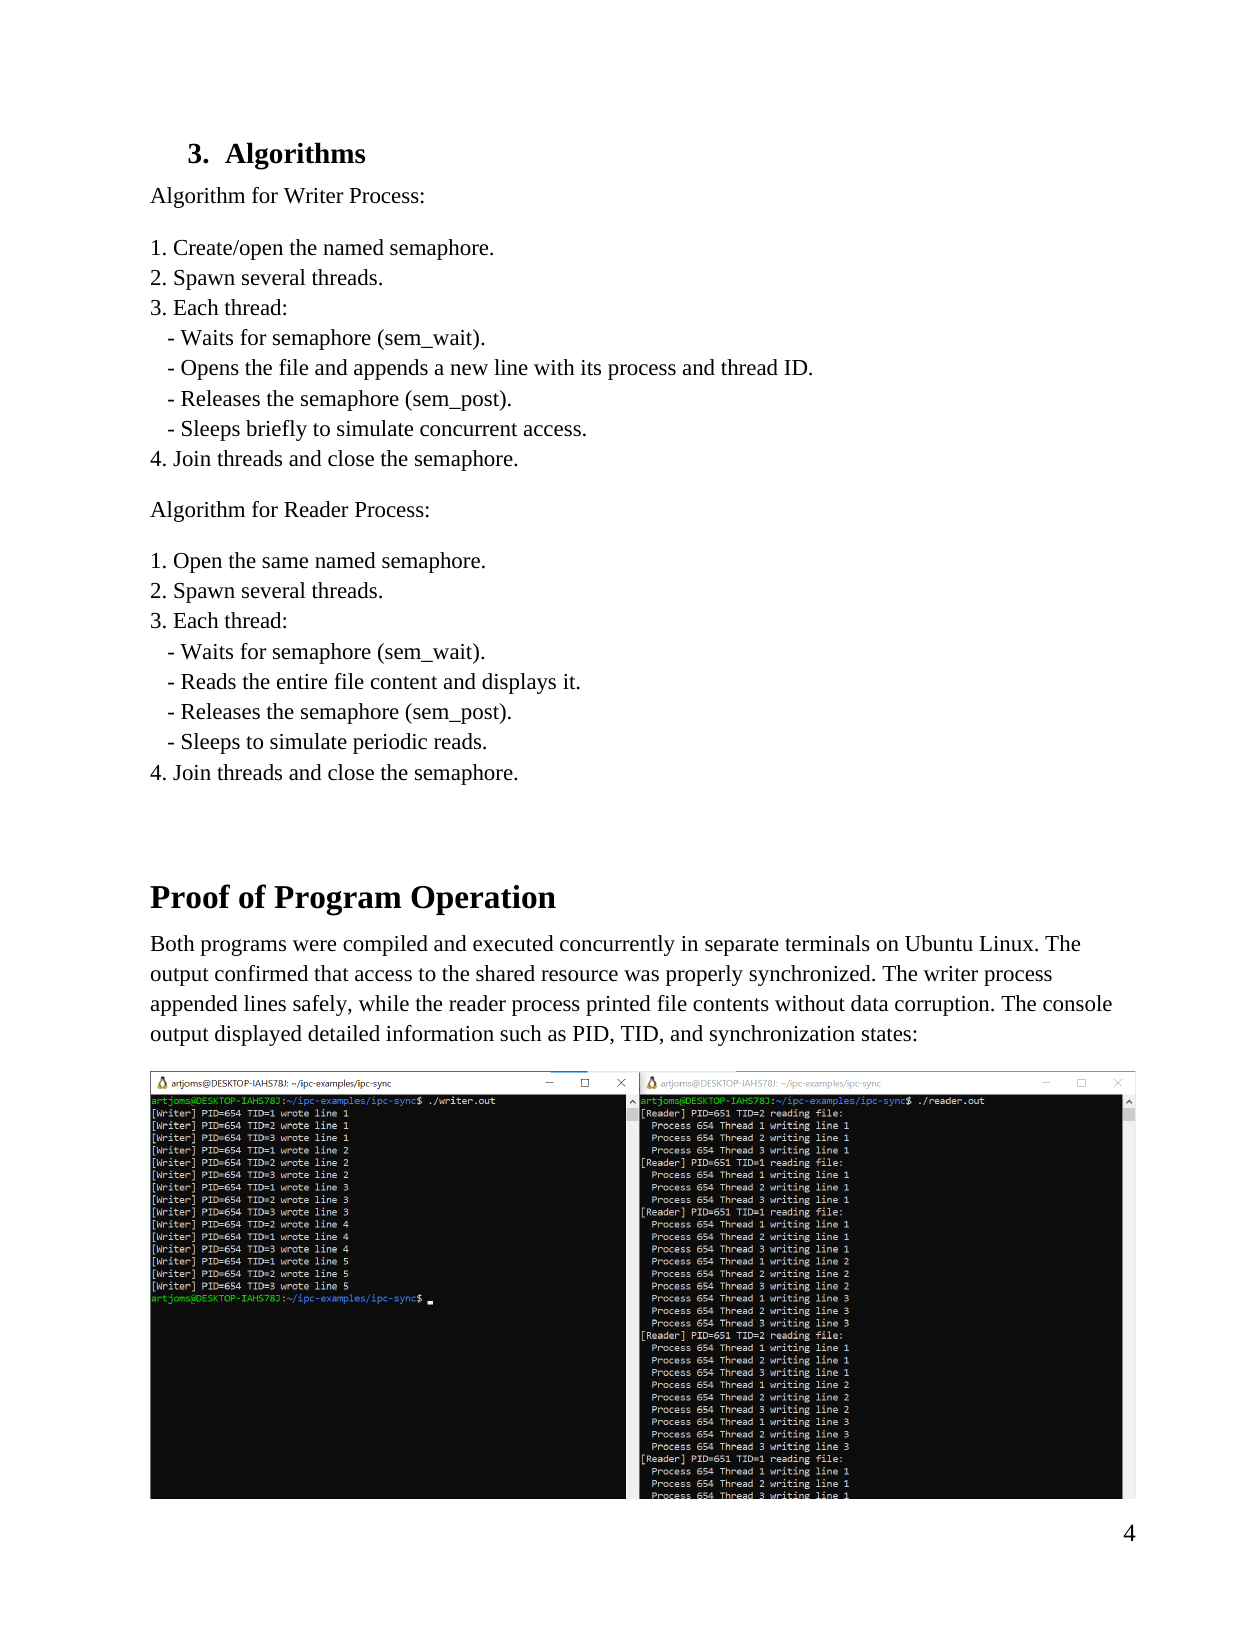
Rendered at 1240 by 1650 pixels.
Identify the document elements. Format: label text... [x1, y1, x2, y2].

text Both programs were compiled and executed concurrently in separate terminals on Ubuntu Linux. The output confirmed that access to the shared resource was properly synchronized. The writer process appended lines safely, while the reader process printed file contents without data corruption. The console output displayed detailed information such as PID, TID, and synchronization states: [150, 930, 1135, 1047]
text Algorithm for Writer Process: [150, 183, 1135, 209]
text 1. Open the same named semaphore. 2. Spawn several threads. 3. Each thread: - Waits for semaphore (sem_wait). - Reads the entire file content and displays it. - Releases the semaphore (sem_post). - Sleeps to simulate periodic reads. 4. Join threads and close the semaphore. [150, 547, 1135, 785]
text Algorithm for Reader Process: [150, 496, 1135, 522]
subtitle Proof of Program Operation [150, 877, 1135, 916]
text 1. Create/open the named semaphore. 2. Spawn several threads. 3. Each thread: - Waits for semaphore (sem_wait). - Opens the file and appends a new line with its process and thread ID. - Releases the semaphore (sem_post). - Sleeps briefly to simulate concurrent access. 4. Join threads and close the semaphore. [150, 234, 1135, 471]
subtitle Algorithms [187, 136, 1135, 169]
